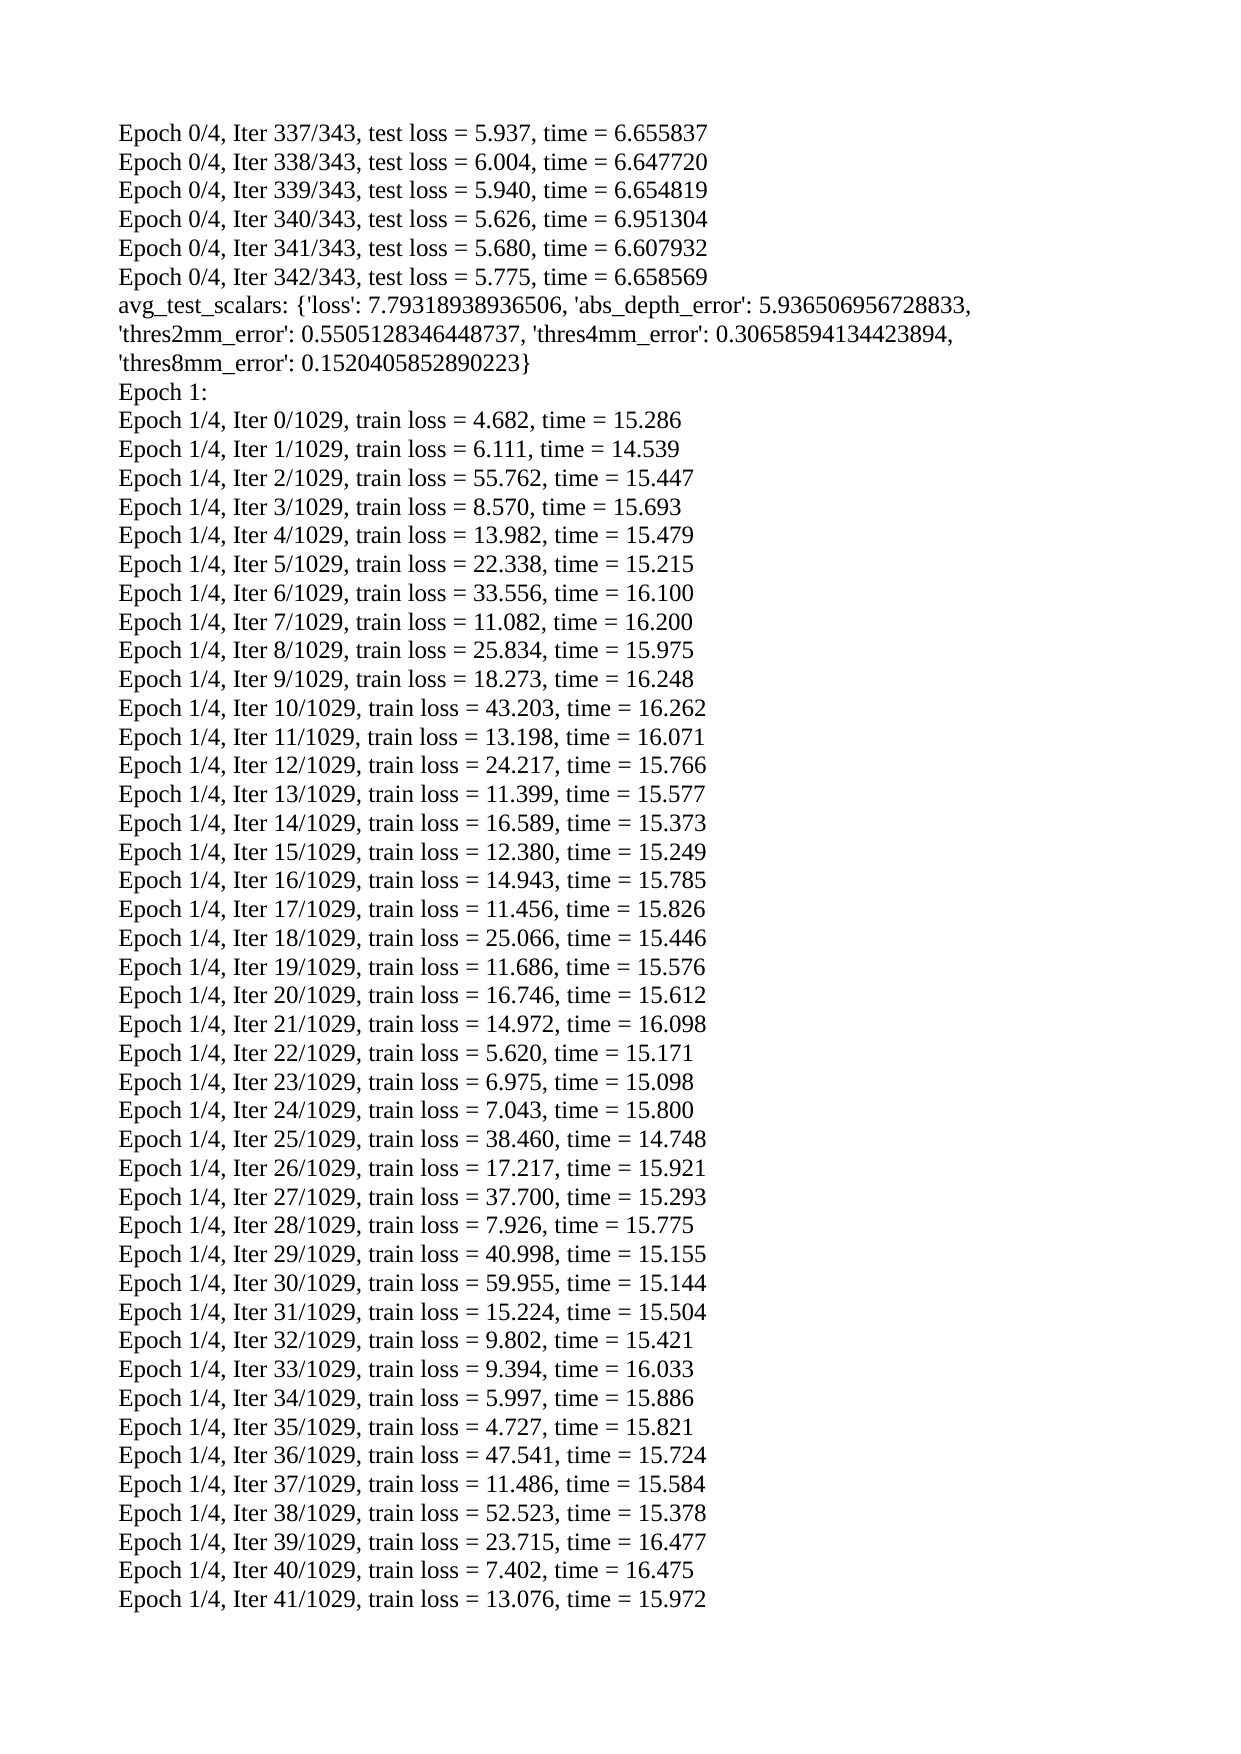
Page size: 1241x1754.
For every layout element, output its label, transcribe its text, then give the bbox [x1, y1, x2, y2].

text Epoch 1/4, Iter 18/1029, train loss = 25.066, time = 15.446 [118, 923, 1122, 952]
text Epoch 1/4, Iter 10/1029, train loss = 43.203, time = 16.262 [118, 693, 1122, 722]
text Epoch 1/4, Iter 8/1029, train loss = 25.834, time = 15.975 [118, 636, 1122, 664]
text Epoch 1/4, Iter 12/1029, train loss = 24.217, time = 15.766 [118, 751, 1122, 779]
text Epoch 1/4, Iter 39/1029, train loss = 23.715, time = 16.477 [118, 1527, 1122, 1556]
text avg_test_scalars: {'loss': 7.79318938936506, 'abs_depth_error': 5.936506956728833, 'thres2mm_error': 0.5505128346448737, 'thres4mm_error': 0.30658594134423894, 'thres8mm_error': 0.1520405852890223} [118, 291, 1122, 377]
text Epoch 1/4, Iter 28/1029, train loss = 7.926, time = 15.775 [118, 1211, 1122, 1239]
text Epoch 1/4, Iter 23/1029, train loss = 6.975, time = 15.098 [118, 1067, 1122, 1096]
text Epoch 1/4, Iter 33/1029, train loss = 9.394, time = 16.033 [118, 1354, 1122, 1383]
text Epoch 1/4, Iter 37/1029, train loss = 11.486, time = 15.584 [118, 1469, 1122, 1498]
text Epoch 0/4, Iter 340/343, test loss = 5.626, time = 6.951304 [118, 204, 1122, 233]
text Epoch 1/4, Iter 1/1029, train loss = 6.111, time = 14.539 [118, 434, 1122, 463]
text Epoch 1/4, Iter 14/1029, train loss = 16.589, time = 15.373 [118, 808, 1122, 837]
text Epoch 1/4, Iter 9/1029, train loss = 18.273, time = 16.248 [118, 664, 1122, 693]
text Epoch 1/4, Iter 11/1029, train loss = 13.198, time = 16.071 [118, 722, 1122, 751]
text Epoch 1/4, Iter 30/1029, train loss = 59.955, time = 15.144 [118, 1268, 1122, 1297]
text Epoch 1/4, Iter 22/1029, train loss = 5.620, time = 15.171 [118, 1038, 1122, 1067]
text Epoch 1/4, Iter 41/1029, train loss = 13.076, time = 15.972 [118, 1584, 1122, 1613]
text Epoch 1/4, Iter 24/1029, train loss = 7.043, time = 15.800 [118, 1096, 1122, 1124]
text Epoch 1/4, Iter 20/1029, train loss = 16.746, time = 15.612 [118, 981, 1122, 1009]
text Epoch 1/4, Iter 16/1029, train loss = 14.943, time = 15.785 [118, 866, 1122, 894]
text Epoch 1/4, Iter 19/1029, train loss = 11.686, time = 15.576 [118, 952, 1122, 981]
text Epoch 0/4, Iter 341/343, test loss = 5.680, time = 6.607932 [118, 233, 1122, 262]
text Epoch 1/4, Iter 32/1029, train loss = 9.802, time = 15.421 [118, 1326, 1122, 1354]
text Epoch 1/4, Iter 35/1029, train loss = 4.727, time = 15.821 [118, 1412, 1122, 1441]
text Epoch 0/4, Iter 339/343, test loss = 5.940, time = 6.654819 [118, 176, 1122, 204]
text Epoch 1/4, Iter 7/1029, train loss = 11.082, time = 16.200 [118, 607, 1122, 636]
text Epoch 1/4, Iter 27/1029, train loss = 37.700, time = 15.293 [118, 1182, 1122, 1211]
text Epoch 1/4, Iter 0/1029, train loss = 4.682, time = 15.286 [118, 406, 1122, 434]
text Epoch 1/4, Iter 40/1029, train loss = 7.402, time = 16.475 [118, 1556, 1122, 1584]
text Epoch 1/4, Iter 38/1029, train loss = 52.523, time = 15.378 [118, 1498, 1122, 1527]
text Epoch 1/4, Iter 25/1029, train loss = 38.460, time = 14.748 [118, 1124, 1122, 1153]
text Epoch 1/4, Iter 21/1029, train loss = 14.972, time = 16.098 [118, 1009, 1122, 1038]
text Epoch 1/4, Iter 5/1029, train loss = 22.338, time = 15.215 [118, 549, 1122, 578]
text Epoch 1/4, Iter 13/1029, train loss = 11.399, time = 15.577 [118, 779, 1122, 808]
text Epoch 1/4, Iter 17/1029, train loss = 11.456, time = 15.826 [118, 894, 1122, 923]
text Epoch 1/4, Iter 34/1029, train loss = 5.997, time = 15.886 [118, 1383, 1122, 1412]
text Epoch 0/4, Iter 342/343, test loss = 5.775, time = 6.658569 [118, 262, 1122, 291]
text Epoch 1/4, Iter 29/1029, train loss = 40.998, time = 15.155 [118, 1239, 1122, 1268]
text Epoch 1/4, Iter 2/1029, train loss = 55.762, time = 15.447 [118, 463, 1122, 492]
text Epoch 1/4, Iter 26/1029, train loss = 17.217, time = 15.921 [118, 1153, 1122, 1182]
text Epoch 1/4, Iter 15/1029, train loss = 12.380, time = 15.249 [118, 837, 1122, 866]
text Epoch 1/4, Iter 36/1029, train loss = 47.541, time = 15.724 [118, 1441, 1122, 1469]
text Epoch 1/4, Iter 31/1029, train loss = 15.224, time = 15.504 [118, 1297, 1122, 1326]
text Epoch 1/4, Iter 4/1029, train loss = 13.982, time = 15.479 [118, 521, 1122, 549]
text Epoch 0/4, Iter 338/343, test loss = 6.004, time = 6.647720 [118, 147, 1122, 176]
text Epoch 1/4, Iter 3/1029, train loss = 8.570, time = 15.693 [118, 492, 1122, 521]
text Epoch 0/4, Iter 337/343, test loss = 5.937, time = 6.655837 [118, 118, 1122, 147]
text Epoch 1: [118, 377, 1122, 406]
text Epoch 1/4, Iter 6/1029, train loss = 33.556, time = 16.100 [118, 578, 1122, 607]
